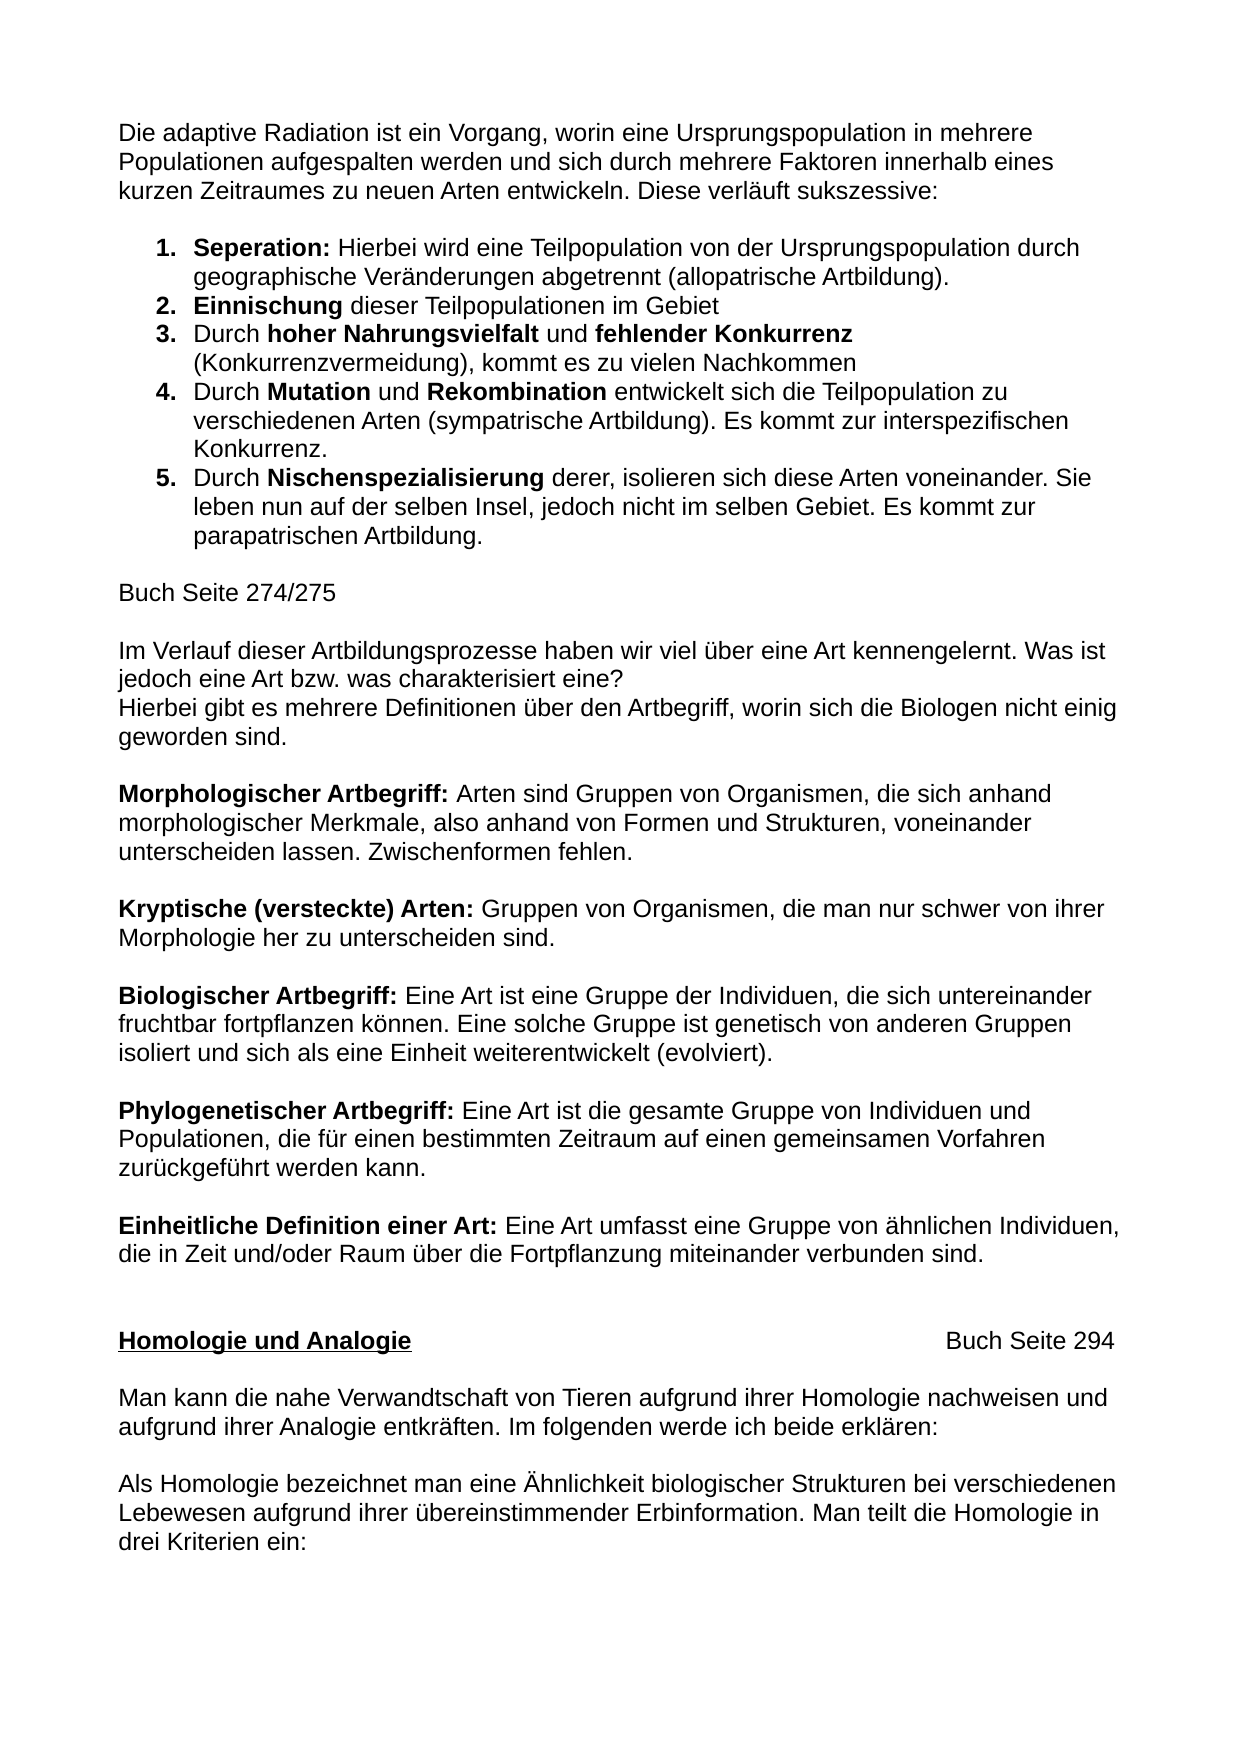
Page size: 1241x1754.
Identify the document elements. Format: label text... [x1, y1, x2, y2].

list Durch Nischenspezialisierung derer, isolieren sich diese Arten voneinander. Sie leben nun auf der selben Insel, jedoch nicht im selben Gebiet. Es kommt zur parapatrischen Artbildung. [156, 463, 1122, 549]
text Im Verlauf dieser Artbildungsprozesse haben wir viel über eine Art kennengelernt. Was ist jedoch eine Art bzw. was charakterisiert eine? [118, 636, 1122, 693]
list Durch Mutation und Rekombination entwickelt sich die Teilpopulation zu verschiedenen Arten (sympatrische Artbildung). Es kommt zur interspezifischen Konkurrenz. [156, 377, 1122, 463]
text Buch Seite 274/275 [118, 578, 1122, 607]
text Hierbei gibt es mehrere Definitionen über den Artbegriff, worin sich die Biologen nicht einig geworden sind. [118, 693, 1122, 751]
list Einnischung dieser Teilpopulationen im Gebiet [156, 291, 1122, 319]
text Man kann die nahe Verwandtschaft von Tieren aufgrund ihrer Homologie nachweisen und aufgrund ihrer Analogie entkräften. Im folgenden werde ich beide erklären: [118, 1383, 1122, 1441]
text Phylogenetischer Artbegriff: Eine Art ist die gesamte Gruppe von Individuen und Populationen, die für einen bestimmten Zeitraum auf einen gemeinsamen Vorfahren zurückgeführt werden kann. [118, 1096, 1122, 1182]
text Einheitliche Definition einer Art: Eine Art umfasst eine Gruppe von ähnlichen Individuen, die in Zeit und/oder Raum über die Fortpflanzung miteinander verbunden sind. [118, 1211, 1122, 1268]
list Seperation: Hierbei wird eine Teilpopulation von der Ursprungspopulation durch geographische Veränderungen abgetrennt (allopatrische Artbildung). [156, 233, 1122, 291]
text Als Homologie bezeichnet man eine Ähnlichkeit biologischer Strukturen bei verschiedenen Lebewesen aufgrund ihrer übereinstimmender Erbinformation. Man teilt die Homologie in drei Kriterien ein: [118, 1469, 1122, 1556]
text Biologischer Artbegriff: Eine Art ist eine Gruppe der Individuen, die sich untereinander fruchtbar fortpflanzen können. Eine solche Gruppe ist genetisch von anderen Gruppen isoliert und sich als eine Einheit weiterentwickelt (evolviert). [118, 981, 1122, 1067]
list Durch hoher Nahrungsvielfalt und fehlender Konkurrenz (Konkurrenzvermeidung), kommt es zu vielen Nachkommen [156, 319, 1122, 377]
text Die adaptive Radiation ist ein Vorgang, worin eine Ursprungspopulation in mehrere Populationen aufgespalten werden und sich durch mehrere Faktoren innerhalb eines kurzen Zeitraumes zu neuen Arten entwickeln. Diese verläuft sukszessive: [118, 118, 1122, 204]
text Kryptische (versteckte) Arten: Gruppen von Organismen, die man nur schwer von ihrer Morphologie her zu unterscheiden sind. [118, 894, 1122, 952]
text Morphologischer Artbegriff: Arten sind Gruppen von Organismen, die sich anhand morphologischer Merkmale, also anhand von Formen und Strukturen, voneinander unterscheiden lassen. Zwischenformen fehlen. [118, 779, 1122, 866]
text Homologie und Analogie Buch Seite 294 [118, 1326, 1122, 1354]
